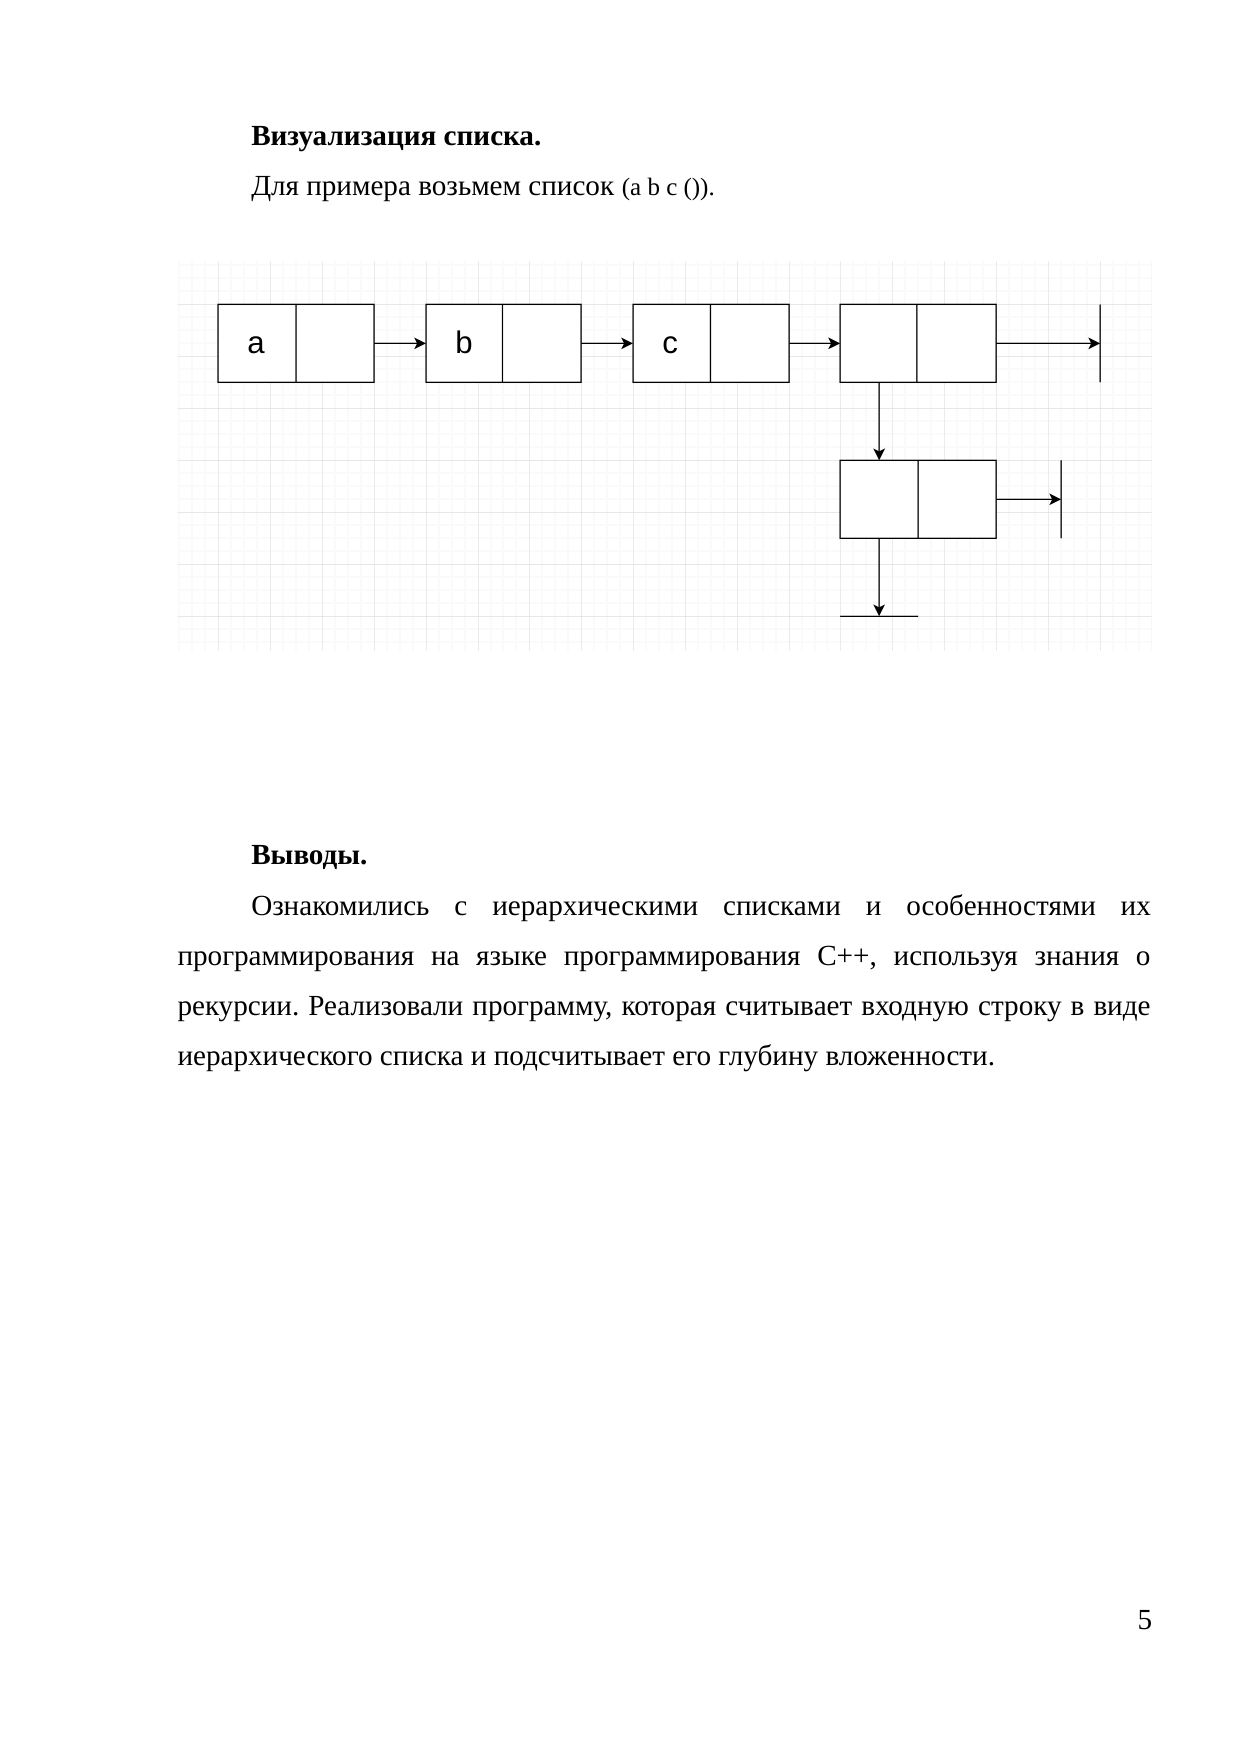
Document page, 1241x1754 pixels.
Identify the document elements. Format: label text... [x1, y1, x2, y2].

picture [177, 261, 1152, 651]
text Для примера возьмем список (a b c ()). [177, 168, 1152, 202]
subtitle Визуализация списка. [177, 118, 1152, 152]
subtitle Выводы. [177, 837, 1152, 871]
text Ознакомились с иерархическими списками и особенностями их программирования на языке программирования С++, используя знания о рекурсии. Реализовали программу, которая считывает входную строку в виде иерархического списка и подсчитывает его глубину вложенности. [177, 888, 1152, 1072]
